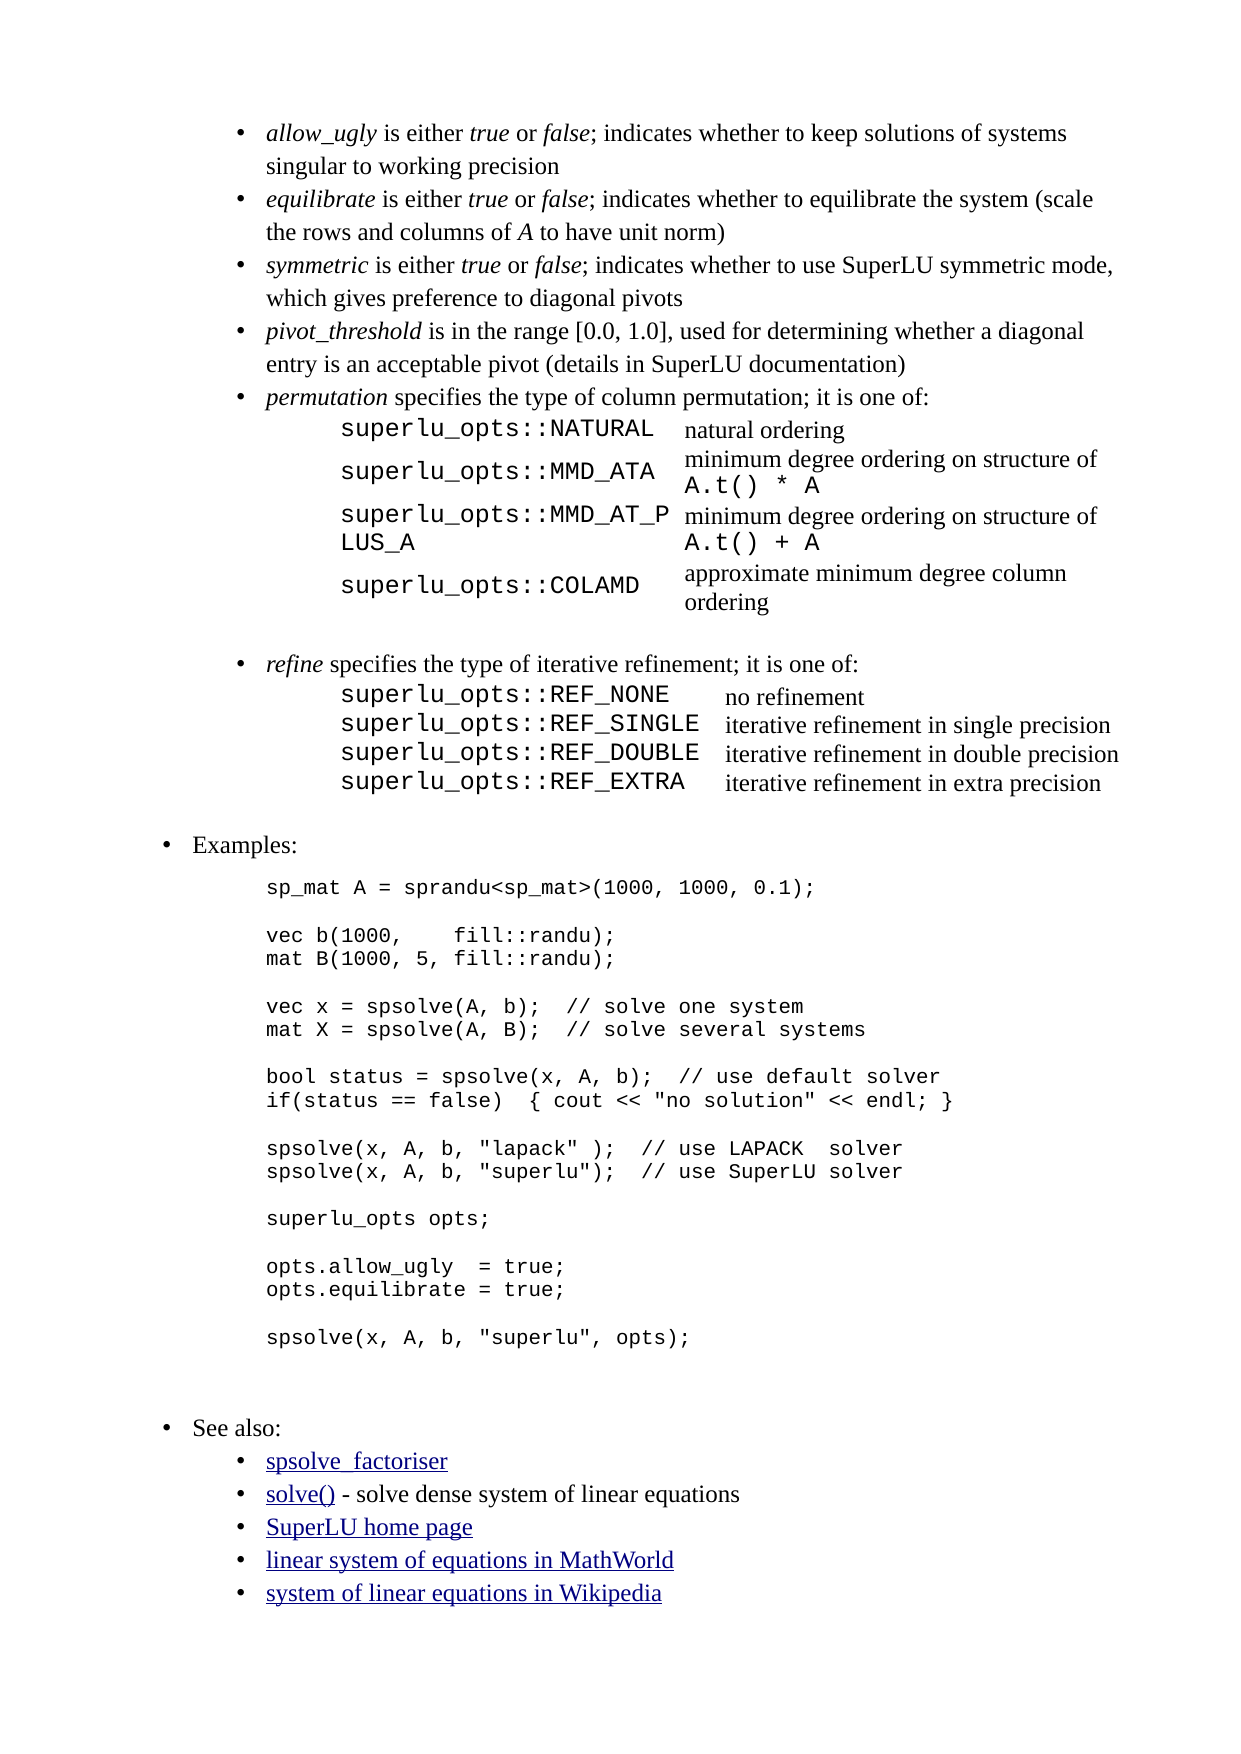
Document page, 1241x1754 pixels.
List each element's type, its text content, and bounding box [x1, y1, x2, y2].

list superlu_opts opts; [236, 1208, 1122, 1232]
table_cell minimum degree ordering on structure of A.t() * A [684, 444, 1122, 501]
table_header superlu_opts::REF_NONE [340, 682, 706, 711]
list symmetric is either true or false; indicates whether to use SuperLU symmetric mode, which gives preference to diagonal pivots [236, 250, 1122, 312]
list linear system of equations in MathWorld [236, 1545, 1122, 1574]
list pivot_threshold is in the range [0.0, 1.0], used for determining whether a diagonal entry is an acceptable pivot (details in SuperLU documentation) [236, 316, 1122, 378]
list spsolve(x, A, b, "lapack" ); // use LAPACK solver [236, 1137, 1122, 1161]
table_cell [706, 768, 725, 797]
list refine specifies the type of iterative refinement; it is one of: [236, 649, 1122, 677]
list mat X = spsolve(A, B); // solve several systems [236, 1019, 1122, 1043]
table_cell [706, 711, 725, 739]
list solve() - solve dense system of linear equations [236, 1479, 1122, 1508]
list Examples: [162, 830, 1122, 858]
list opts.allow_ugly = true; [236, 1256, 1122, 1279]
table_header no refinement [725, 682, 1120, 711]
table_cell superlu_opts::MMD_AT_PLUS_A [340, 501, 672, 558]
list spsolve(x, A, b, "superlu", opts); [236, 1327, 1122, 1350]
list spsolve(x, A, b, "superlu"); // use SuperLU solver [236, 1161, 1122, 1185]
list vec b(1000, fill::randu); [236, 925, 1122, 948]
table_cell minimum degree ordering on structure of A.t() + A [684, 501, 1122, 558]
table_cell superlu_opts::REF_SINGLE [340, 711, 706, 739]
list See also: [162, 1413, 1122, 1442]
table_cell superlu_opts::REF_EXTRA [340, 768, 706, 797]
table_cell [672, 444, 684, 501]
table_cell iterative refinement in extra precision [725, 768, 1120, 797]
list allow_ugly is either true or false; indicates whether to keep solutions of systems singular to working precision [236, 118, 1122, 180]
table_cell superlu_opts::REF_DOUBLE [340, 739, 706, 768]
table_cell approximate minimum degree column ordering [684, 558, 1122, 616]
table_cell superlu_opts::MMD_ATA [340, 444, 672, 501]
table_header [672, 415, 684, 444]
list if(status == false) { cout << "no solution" << endl; } [236, 1090, 1122, 1114]
table_cell [672, 558, 684, 616]
list equilibrate is either true or false; indicates whether to equilibrate the system (scale the rows and columns of A to have unit norm) [236, 184, 1122, 246]
table_cell iterative refinement in double precision [725, 739, 1120, 768]
list spsolve_factoriser [236, 1446, 1122, 1474]
table_cell superlu_opts::COLAMD [340, 558, 672, 616]
table_header [706, 682, 725, 711]
table_header natural ordering [684, 415, 1122, 444]
list mat B(1000, 5, fill::randu); [236, 948, 1122, 972]
list opts.equilibrate = true; [236, 1279, 1122, 1303]
table_cell [672, 501, 684, 558]
list permutation specifies the type of column permutation; it is one of: [236, 382, 1122, 411]
list SuperLU home page [236, 1512, 1122, 1541]
list sp_mat A = sprandu<sp_mat>(1000, 1000, 0.1); [236, 877, 1122, 901]
list bool status = spsolve(x, A, b); // use default solver [236, 1067, 1122, 1090]
list system of linear equations in Wikipedia [236, 1578, 1122, 1607]
table_header superlu_opts::NATURAL [340, 415, 672, 444]
list vec x = spsolve(A, b); // solve one system [236, 996, 1122, 1019]
table_cell [706, 739, 725, 768]
table_cell iterative refinement in single precision [725, 711, 1120, 739]
